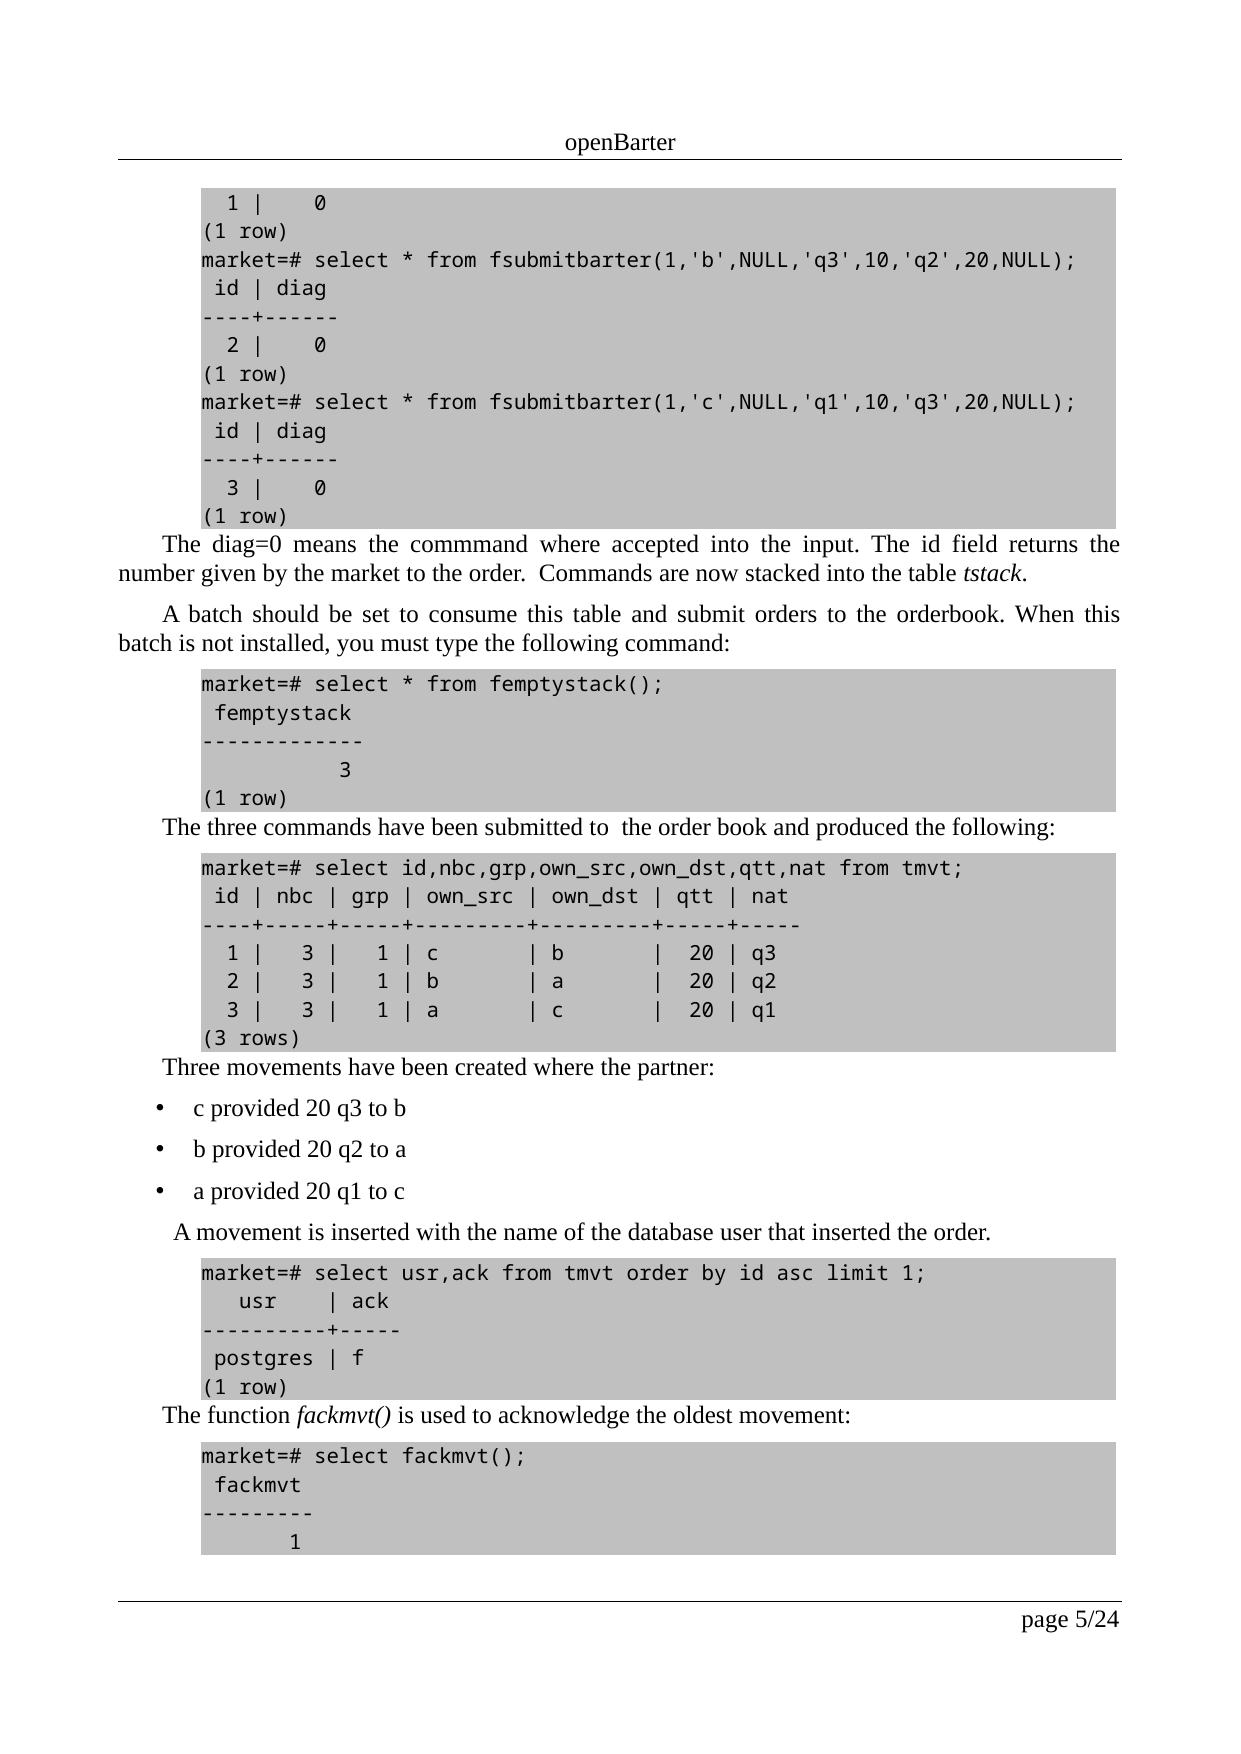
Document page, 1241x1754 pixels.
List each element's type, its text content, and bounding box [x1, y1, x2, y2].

text --------- [201, 1498, 1116, 1527]
list b provided 20 q2 to a [156, 1134, 1122, 1163]
text id | diag [201, 273, 1116, 302]
text 1 | 0 [201, 188, 1116, 217]
text market=# select * from fsubmitbarter(1,'b',NULL,'q3',10,'q2',20,NULL); [201, 245, 1116, 273]
text 3 | 0 [201, 473, 1116, 501]
text A movement is inserted with the name of the database user that inserted the order. [118, 1217, 1122, 1246]
text 1 [201, 1527, 1116, 1555]
text id | diag [201, 416, 1116, 444]
text 1 | 3 | 1 | c | b | 20 | q3 [201, 938, 1116, 967]
text 3 [201, 755, 1116, 783]
list a provided 20 q1 to c [156, 1176, 1122, 1204]
text The three commands have been submitted to the order book and produced the following: [118, 812, 1122, 840]
text fackmvt [201, 1470, 1116, 1498]
text (1 row) [201, 359, 1116, 387]
list c provided 20 q3 to b [156, 1093, 1122, 1122]
text A batch should be set to consume this table and submit orders to the orderbook. When this batch is not installed, you must type the following command: [118, 599, 1122, 657]
text The diag=0 means the commmand where accepted into the input. The id field returns the number given by the market to the order. Commands are now stacked into the table tstack. [118, 529, 1122, 587]
text 2 | 0 [201, 330, 1116, 359]
text market=# select fackmvt(); [201, 1442, 1116, 1470]
text market=# select usr,ack from tmvt order by id asc limit 1; [201, 1258, 1116, 1287]
text id | nbc | grp | own_src | own_dst | qtt | nat [201, 881, 1116, 910]
text (1 row) [201, 783, 1116, 812]
text 2 | 3 | 1 | b | a | 20 | q2 [201, 967, 1116, 995]
text postgres | f [201, 1343, 1116, 1372]
text market=# select * from femptystack(); [201, 669, 1116, 698]
text (3 rows) [201, 1023, 1116, 1052]
text (1 row) [201, 1372, 1116, 1400]
text femptystack [201, 698, 1116, 726]
text market=# select id,nbc,grp,own_src,own_dst,qtt,nat from tmvt; [201, 853, 1116, 881]
text (1 row) [201, 217, 1116, 245]
text ------------- [201, 726, 1116, 755]
text ----+------ [201, 302, 1116, 330]
text ----+-----+-----+---------+---------+-----+----- [201, 910, 1116, 938]
text The function fackmvt() is used to acknowledge the oldest movement: [118, 1400, 1122, 1429]
text 3 | 3 | 1 | a | c | 20 | q1 [201, 995, 1116, 1023]
text market=# select * from fsubmitbarter(1,'c',NULL,'q1',10,'q3',20,NULL); [201, 387, 1116, 416]
text (1 row) [201, 501, 1116, 529]
text ----------+----- [201, 1315, 1116, 1343]
text usr | ack [201, 1287, 1116, 1315]
text ----+------ [201, 444, 1116, 473]
text Three movements have been created where the partner: [118, 1052, 1122, 1081]
